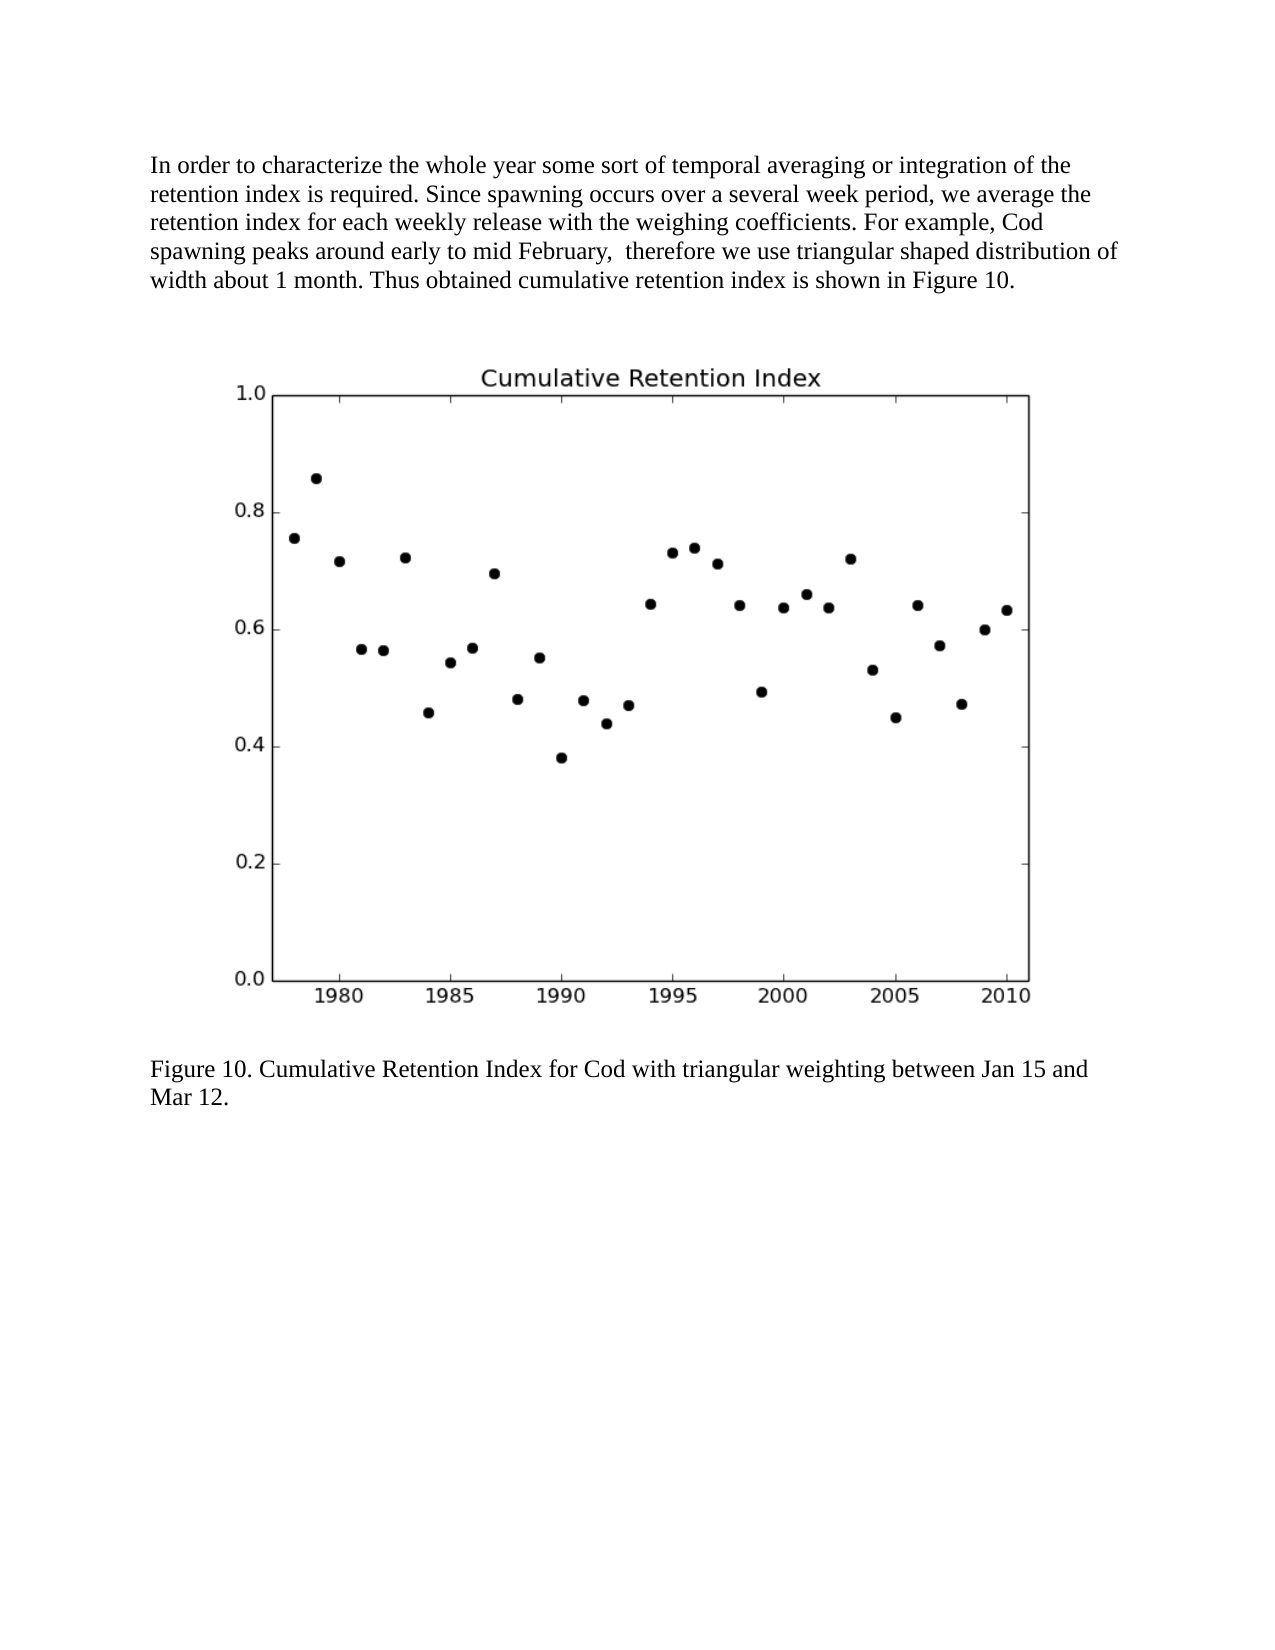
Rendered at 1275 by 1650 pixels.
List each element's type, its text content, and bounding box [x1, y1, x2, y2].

picture [150, 322, 1125, 1054]
text In order to characterize the whole year some sort of temporal averaging or integration of the retention index is required. Since spawning occurs over a several week period, we average the retention index for each weekly release with the weighing coefficients. For example, Cod spawning peaks around early to mid February, therefore we use triangular shaped distribution of width about 1 month. Thus obtained cumulative retention index is shown in Figure 10. [150, 150, 1125, 294]
text Figure 10. Cumulative Retention Index for Cod with triangular weighting between Jan 15 and Mar 12. [150, 1054, 1125, 1111]
